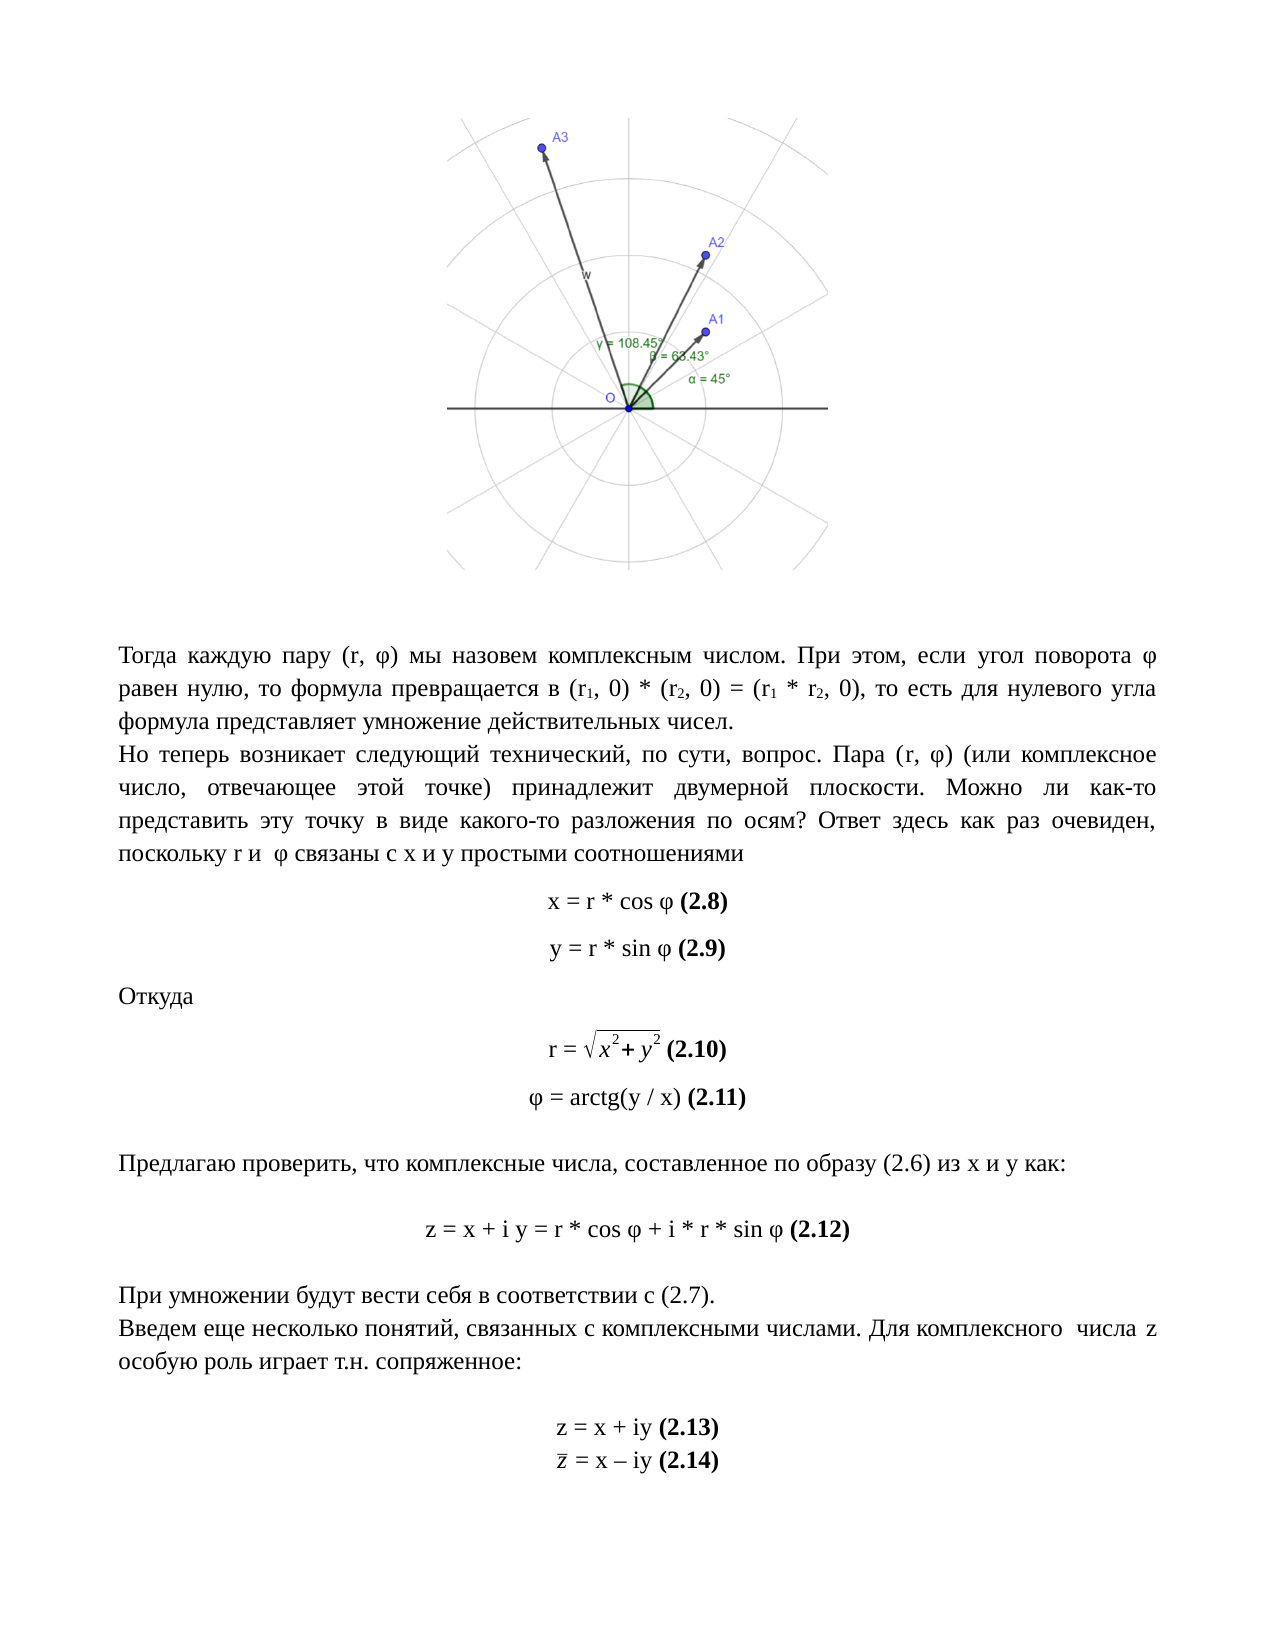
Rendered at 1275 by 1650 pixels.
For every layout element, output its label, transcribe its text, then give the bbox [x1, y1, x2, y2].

text x = r * cos φ (2.8) [118, 886, 1157, 914]
text = x – iy (2.14) [118, 1445, 1157, 1474]
picture [447, 118, 828, 570]
text Откуда [118, 981, 1157, 1010]
text Предлагаю проверить, что комплексные числа, составленное по образу (2.6) из x и y как: [118, 1148, 1157, 1176]
text Но теперь возникает следующий технический, по сути, вопрос. Пара (r, φ) (или комплексное число, отвечающее этой точке) принадлежит двумерной плоскости. Можно ли как-то представить эту точку в виде какого-то разложения по осям? Ответ здесь как раз очевиден, поскольку r и φ связаны с x и y простыми соотношениями [118, 739, 1157, 867]
text Введем еще несколько понятий, связанных с комплексными числами. Для комплексного числа z особую роль играет т.н. сопряженное: [118, 1313, 1157, 1374]
text r = (2.10) [118, 1029, 1157, 1063]
text z = x + i y = r * cos φ + i * r * sin φ (2.12) [118, 1214, 1157, 1242]
text y = r * sin φ (2.9) [118, 933, 1157, 962]
text z = x + iy (2.13) [118, 1412, 1157, 1441]
text При умножении будут вести себя в соответствии с (2.7). [118, 1280, 1157, 1308]
text Тогда каждую пару (r, φ) мы назовем комплексным числом. При этом, если угол поворота φ равен нулю, то формула превращается в (r1, 0) * (r2, 0) = (r1 * r2, 0), то есть для нулевого угла формула представляет умножение действительных чисел. [118, 640, 1157, 735]
text φ = arctg(y / x) (2.11) [118, 1082, 1157, 1110]
